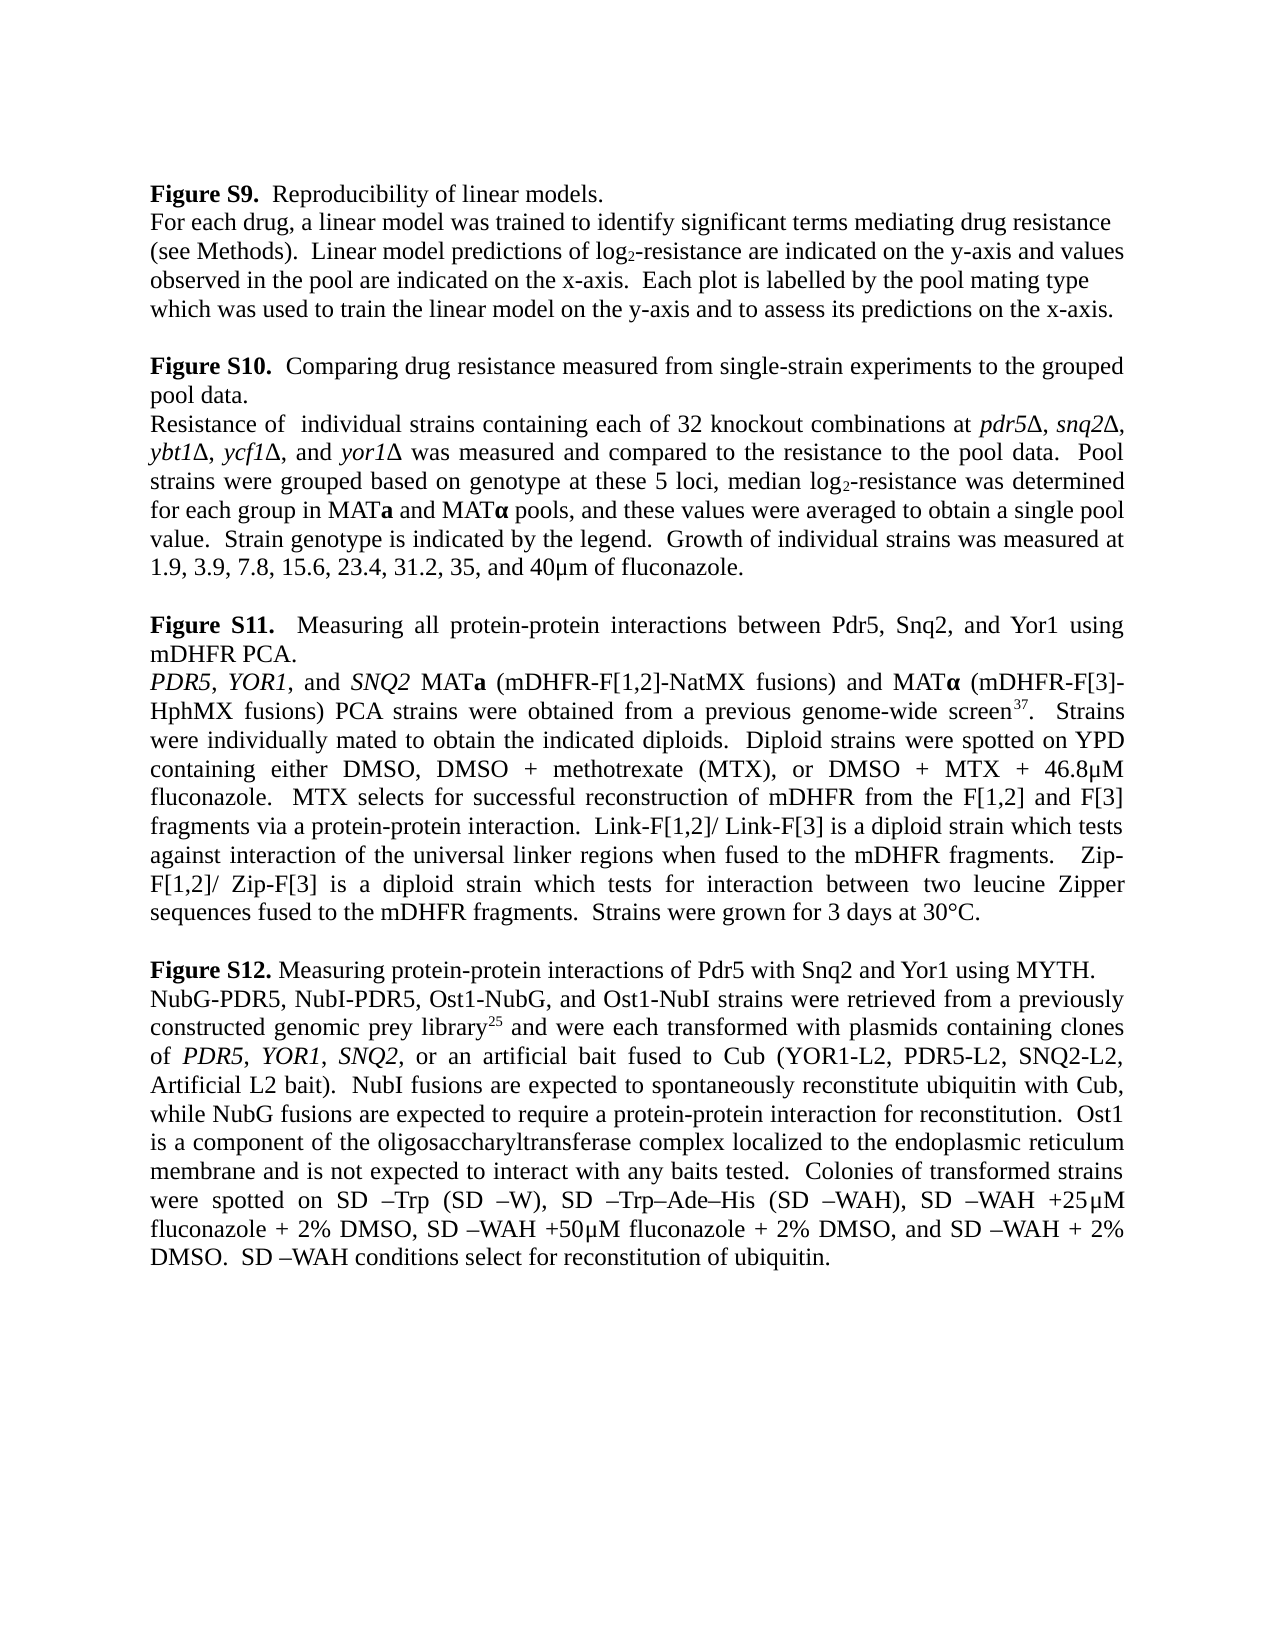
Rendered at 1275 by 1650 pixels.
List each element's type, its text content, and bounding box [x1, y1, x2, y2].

text Figure S9. Reproducibility of linear models. [150, 179, 1125, 207]
subtitle NubG-PDR5, NubI-PDR5, Ost1-NubG, and Ost1-NubI strains were retrieved from a previously constructed genomic prey library25 and were each transformed with plasmids containing clones of PDR5, YOR1, SNQ2, or an artificial bait fused to Cub (YOR1-L2, PDR5-L2, SNQ2-L2, Artificial L2 bait). NubI fusions are expected to spontaneously reconstitute ubiquitin with Cub, while NubG fusions are expected to require a protein-protein interaction for reconstitution. Ost1 is a component of the oligosaccharyltransferase complex localized to the endoplasmic reticulum membrane and is not expected to interact with any baits tested. Colonies of transformed strains were spotted on SD –Trp (SD –W), SD –Trp–Ade–His (SD –WAH), SD –WAH +25μM fluconazole + 2% DMSO, SD –WAH +50μM fluconazole + 2% DMSO, and SD –WAH + 2% DMSO. SD –WAH conditions select for reconstitution of ubiquitin. [150, 984, 1125, 1271]
text PDR5, YOR1, and SNQ2 MATa (mDHFR-F[1,2]-NatMX fusions) and MATα (mDHFR-F[3]-HphMX fusions) PCA strains were obtained from a previous genome-wide screen37. Strains were individually mated to obtain the indicated diploids. Diploid strains were spotted on YPD containing either DMSO, DMSO + methotrexate (MTX), or DMSO + MTX + 46.8μM fluconazole. MTX selects for successful reconstruction of mDHFR from the F[1,2] and F[3] fragments via a protein-protein interaction. Link-F[1,2]/ Link-F[3] is a diploid strain which tests against interaction of the universal linker regions when fused to the mDHFR fragments. Zip-F[1,2]/ Zip-F[3] is a diploid strain which tests for interaction between two leucine Zipper sequences fused to the mDHFR fragments. Strains were grown for 3 days at 30°C. [150, 667, 1125, 926]
text Figure S10. Comparing drug resistance measured from single-strain experiments to the grouped pool data. [150, 351, 1125, 409]
text For each drug, a linear model was trained to identify significant terms mediating drug resistance (see Methods). Linear model predictions of log2-resistance are indicated on the y-axis and values observed in the pool are indicated on the x-axis. Each plot is labelled by the pool mating type which was used to train the linear model on the y-axis and to assess its predictions on the x-axis. [150, 207, 1125, 322]
text Figure S11. Measuring all protein-protein interactions between Pdr5, Snq2, and Yor1 using mDHFR PCA. [150, 610, 1125, 667]
text Resistance of individual strains containing each of 32 knockout combinations at pdr5∆, snq2∆, ybt1∆, ycf1∆, and yor1∆ was measured and compared to the resistance to the pool data. Pool strains were grouped based on genotype at these 5 loci, median log2-resistance was determined for each group in MATa and MATα pools, and these values were averaged to obtain a single pool value. Strain genotype is indicated by the legend. Growth of individual strains was measured at 1.9, 3.9, 7.8, 15.6, 23.4, 31.2, 35, and 40μm of fluconazole. [150, 409, 1125, 581]
text Figure S12. Measuring protein-protein interactions of Pdr5 with Snq2 and Yor1 using MYTH. [150, 955, 1125, 984]
